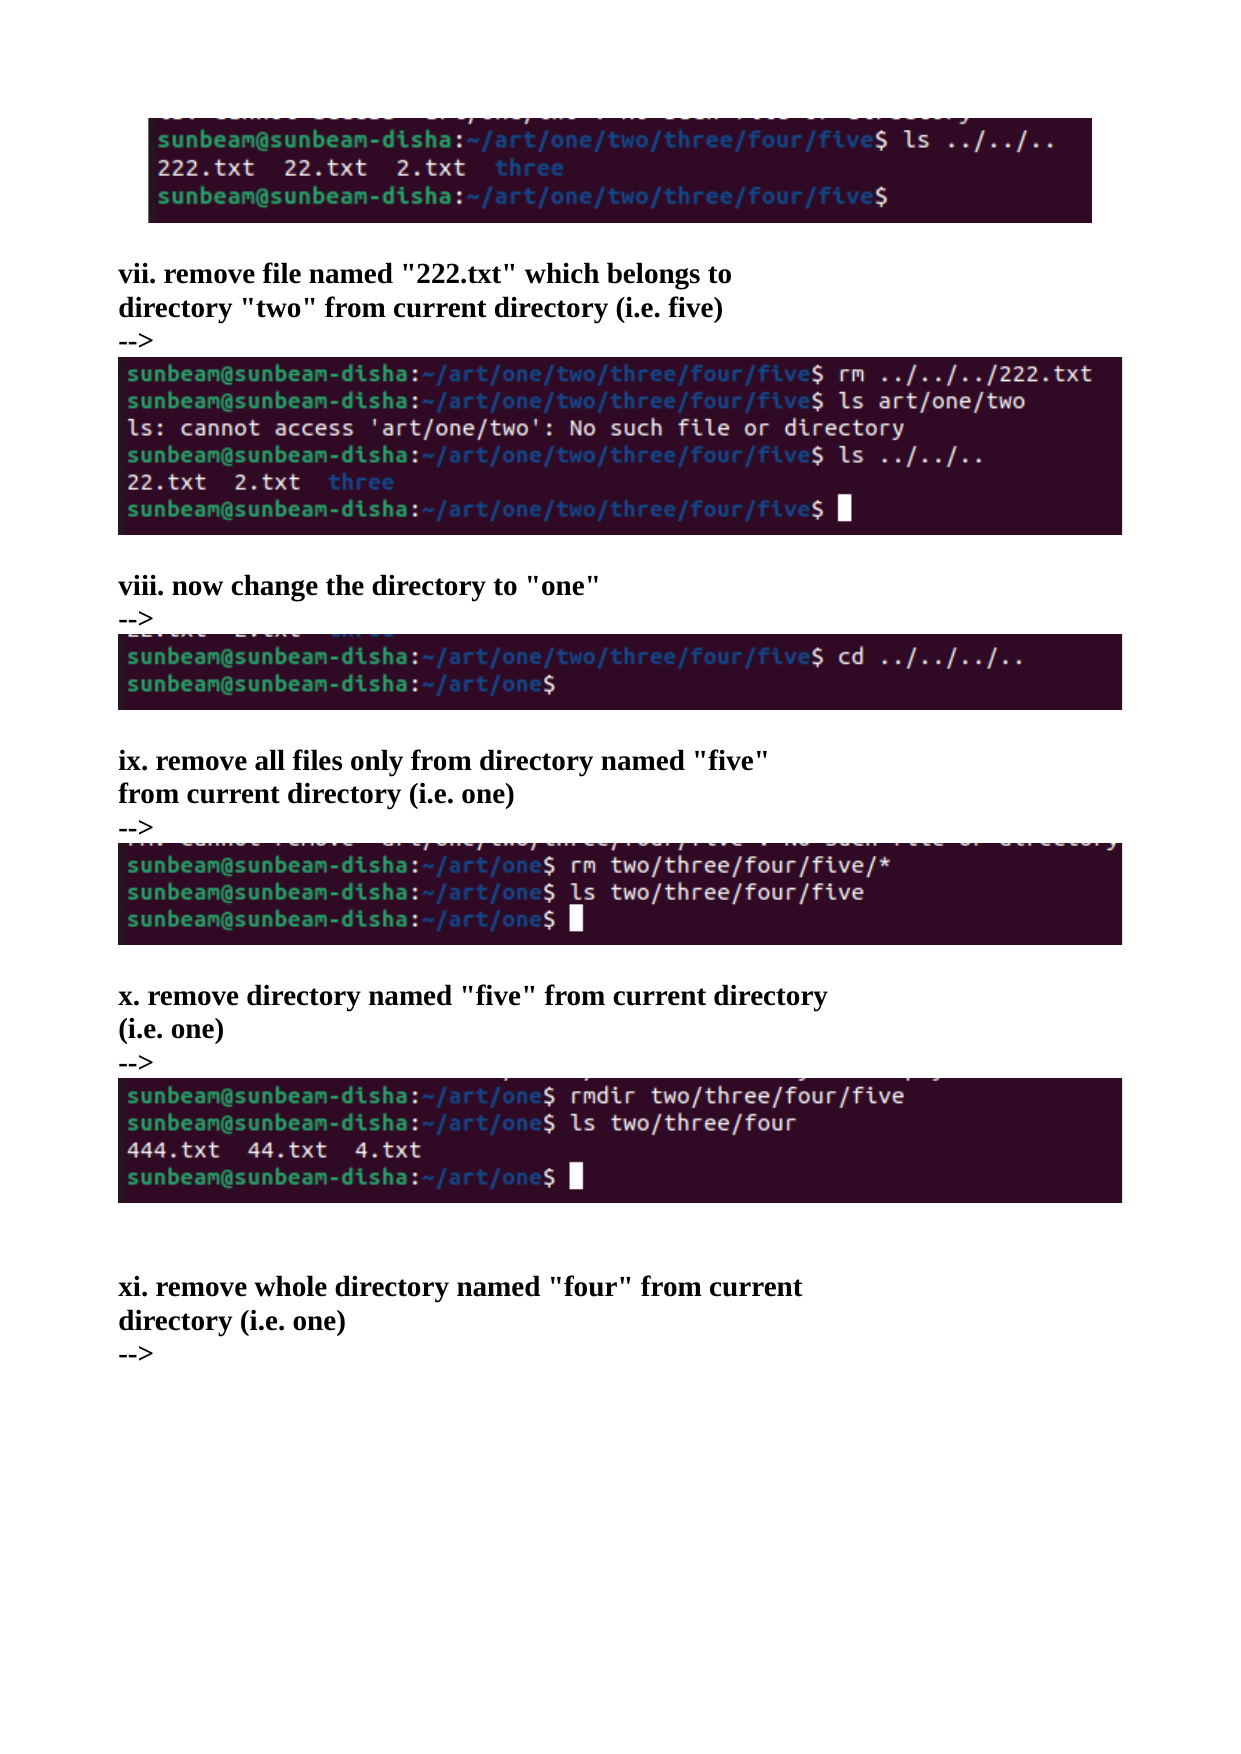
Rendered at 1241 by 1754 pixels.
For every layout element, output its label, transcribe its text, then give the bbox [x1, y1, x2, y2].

text ix. remove all files only from directory named "five" [118, 743, 1122, 776]
text (i.e. one) [118, 1012, 1122, 1045]
text --> [118, 601, 1122, 634]
text --> [118, 810, 1122, 843]
text --> [118, 323, 1122, 357]
text from current directory (i.e. one) [118, 776, 1122, 810]
text directory (i.e. one) [118, 1303, 1122, 1336]
text directory "two" from current directory (i.e. five) [118, 290, 1122, 323]
picture [118, 1078, 1123, 1203]
picture [118, 634, 1123, 710]
text --> [118, 1336, 1122, 1370]
text xi. remove whole directory named "four" from current [118, 1269, 1122, 1303]
picture [118, 843, 1123, 945]
text x. remove directory named "five" from current directory [118, 978, 1122, 1012]
picture [148, 118, 1092, 223]
picture [118, 357, 1123, 535]
text --> [118, 1045, 1122, 1078]
text vii. remove file named "222.txt" which belongs to [118, 256, 1122, 290]
text viii. now change the directory to "one" [118, 568, 1122, 601]
